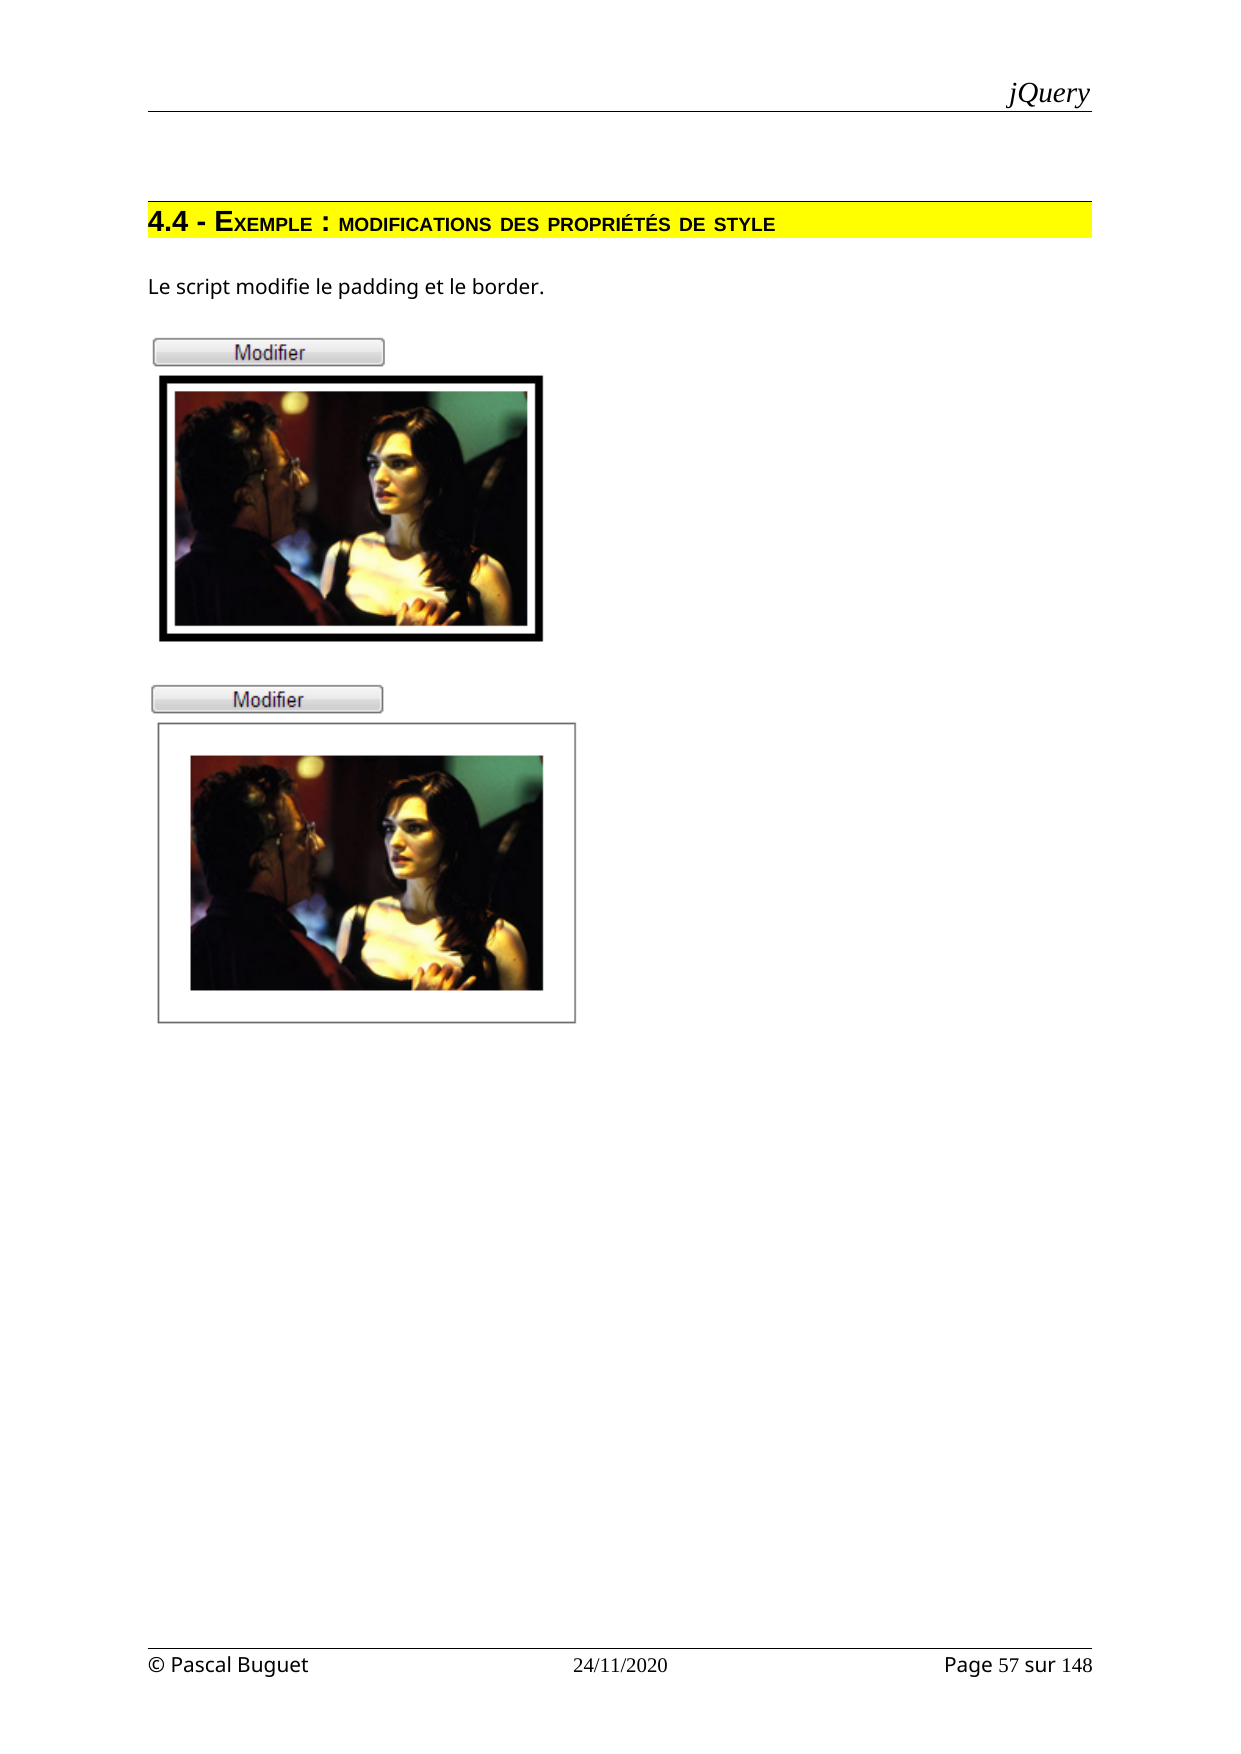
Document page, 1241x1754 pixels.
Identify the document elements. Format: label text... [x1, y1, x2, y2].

subtitle - Exemple : modifications des propriétés de style [148, 202, 1092, 238]
text Le script modifie le padding et le border. [148, 272, 1092, 301]
picture [147, 676, 584, 1033]
picture [147, 329, 551, 648]
